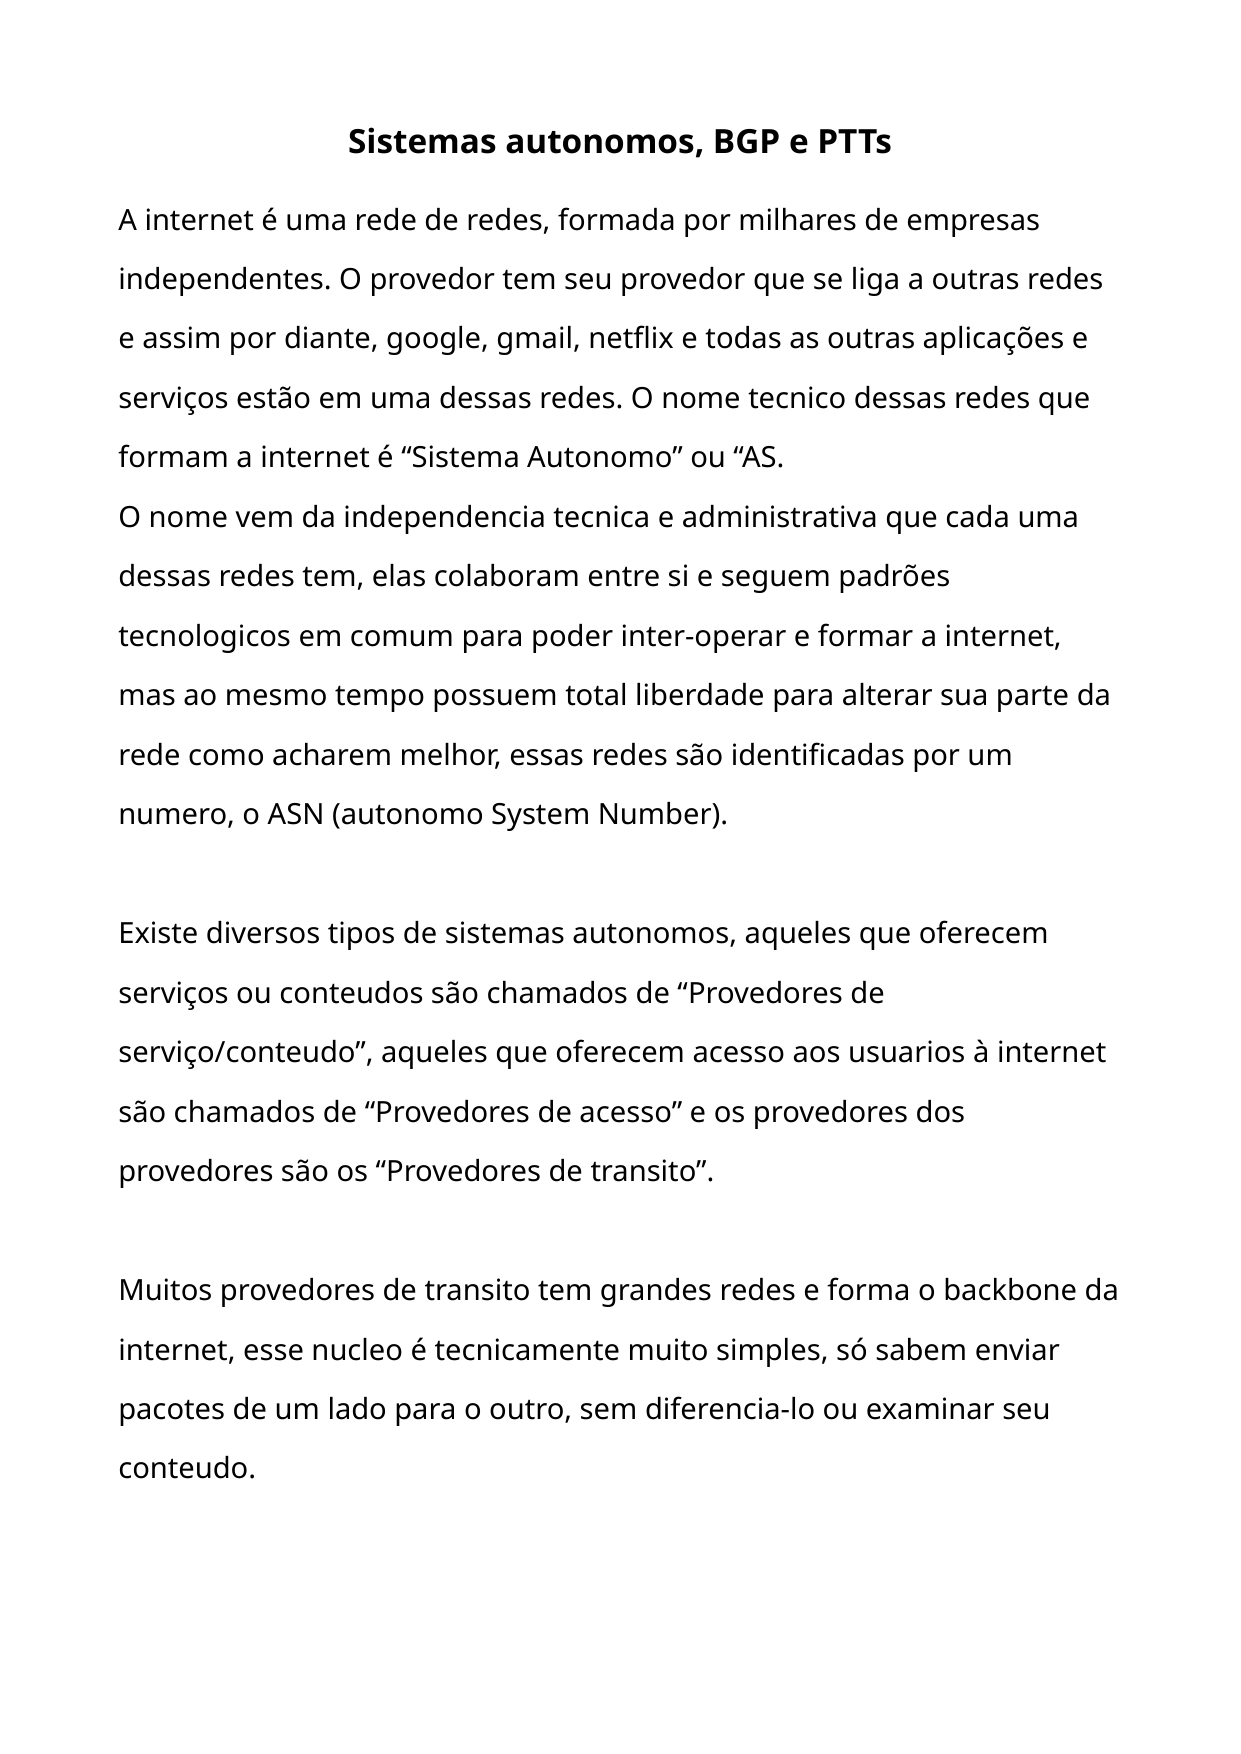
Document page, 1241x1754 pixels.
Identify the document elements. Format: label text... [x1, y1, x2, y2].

subtitle Sistemas autonomos, BGP e PTTs [118, 118, 1122, 163]
text O nome vem da independencia tecnica e administrativa que cada uma dessas redes tem, elas colaboram entre si e seguem padrões tecnologicos em comum para poder inter-operar e formar a internet, mas ao mesmo tempo possuem total liberdade para alterar sua parte da rede como acharem melhor, essas redes são identificadas por um numero, o ASN (autonomo System Number). [118, 496, 1122, 833]
text Muitos provedores de transito tem grandes redes e forma o backbone da internet, esse nucleo é tecnicamente muito simples, só sabem enviar pacotes de um lado para o outro, sem diferencia-lo ou examinar seu conteudo. [118, 1269, 1122, 1487]
text A internet é uma rede de redes, formada por milhares de empresas independentes. O provedor tem seu provedor que se liga a outras redes e assim por diante, google, gmail, netflix e todas as outras aplicações e serviços estão em uma dessas redes. O nome tecnico dessas redes que formam a internet é “Sistema Autonomo” ou “AS. [118, 199, 1122, 476]
text Existe diversos tipos de sistemas autonomos, aqueles que oferecem serviços ou conteudos são chamados de “Provedores de serviço/conteudo”, aqueles que oferecem acesso aos usuarios à internet são chamados de “Provedores de acesso” e os provedores dos provedores são os “Provedores de transito”. [118, 912, 1122, 1190]
